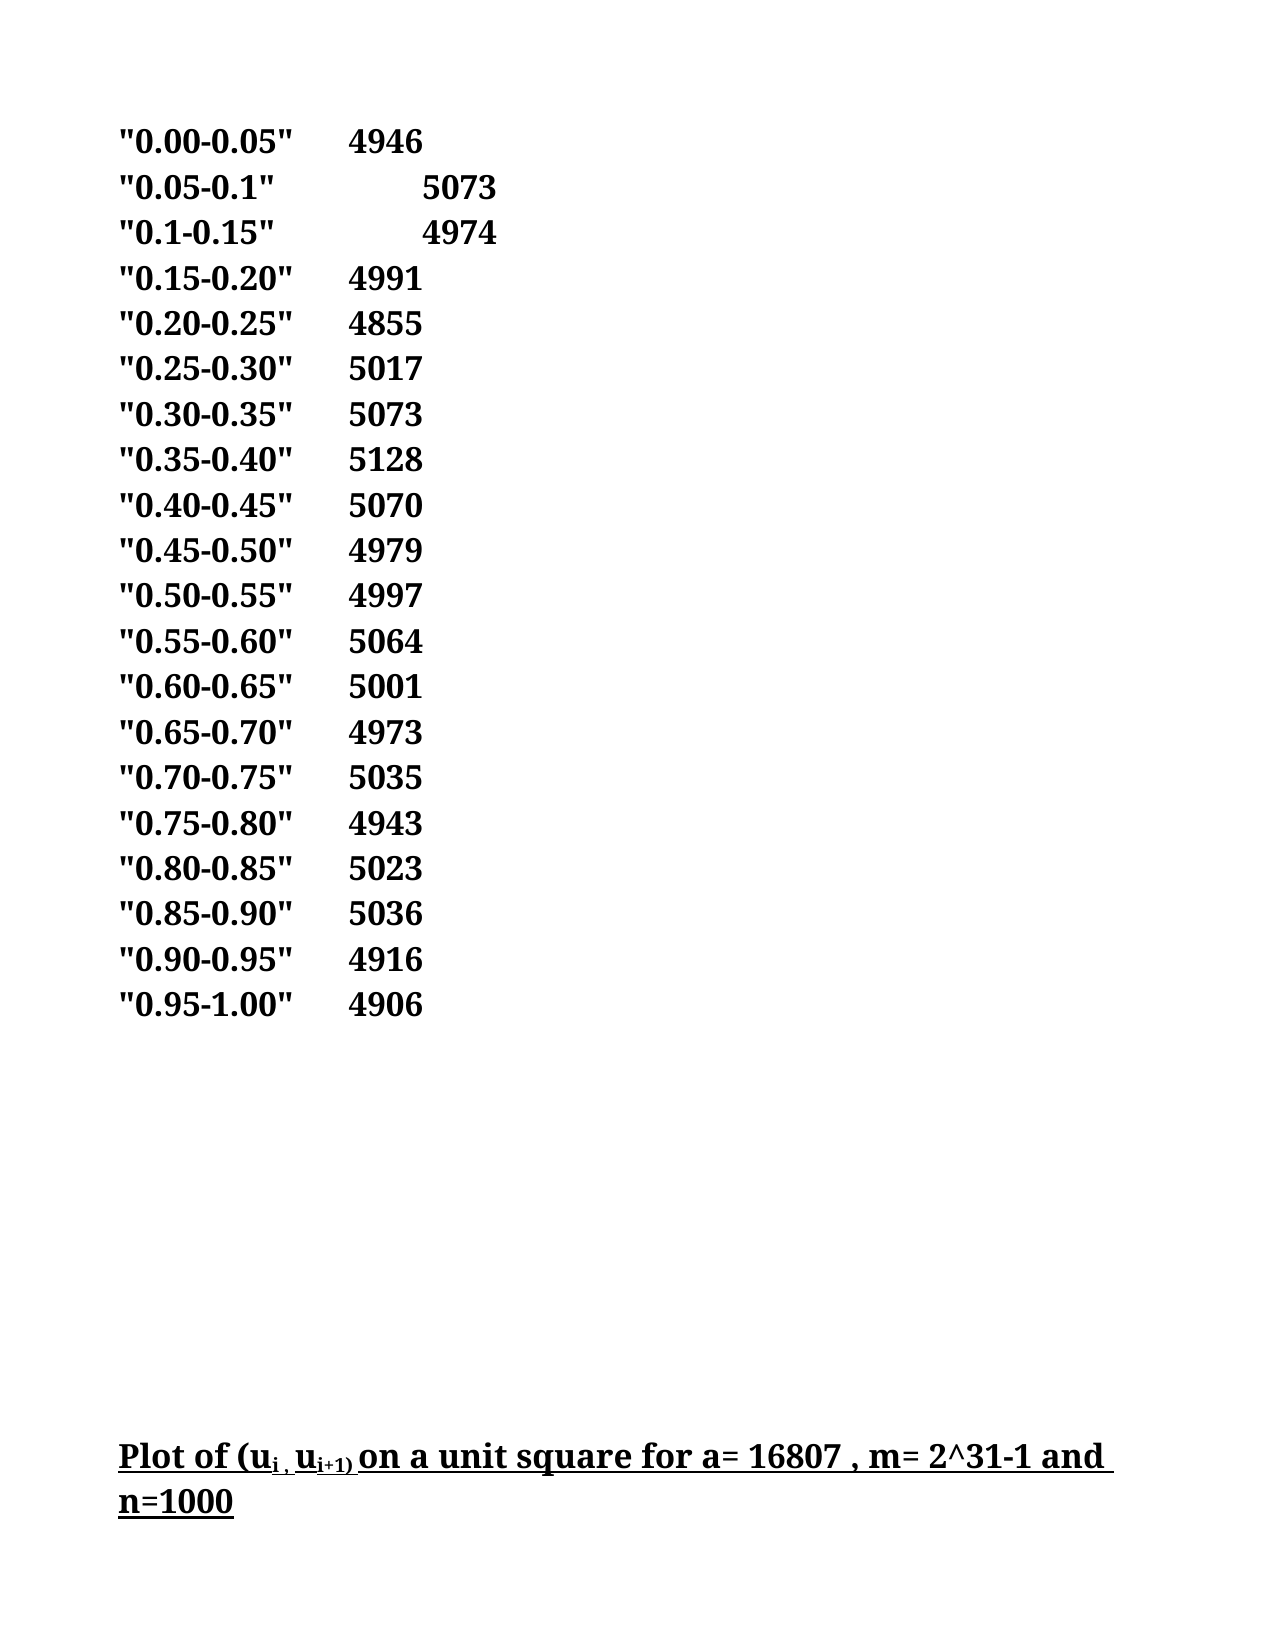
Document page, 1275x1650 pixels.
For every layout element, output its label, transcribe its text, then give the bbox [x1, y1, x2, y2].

text "0.70-0.75" 5035 [118, 754, 1157, 799]
text "0.25-0.30" 5017 [118, 345, 1157, 391]
text "0.1-0.15" 4974 [118, 209, 1157, 254]
text "0.20-0.25" 4855 [118, 300, 1157, 345]
text "0.35-0.40" 5128 [118, 436, 1157, 481]
text "0.30-0.35" 5073 [118, 391, 1157, 436]
text "0.80-0.85" 5023 [118, 845, 1157, 890]
text "0.75-0.80" 4943 [118, 799, 1157, 845]
text "0.60-0.65" 5001 [118, 663, 1157, 708]
text "0.85-0.90" 5036 [118, 890, 1157, 936]
text "0.45-0.50" 4979 [118, 527, 1157, 572]
text "0.15-0.20" 4991 [118, 254, 1157, 300]
text "0.90-0.95" 4916 [118, 936, 1157, 981]
text "0.00-0.05" 4946 [118, 118, 1157, 163]
text "0.50-0.55" 4997 [118, 572, 1157, 618]
text "0.95-1.00" 4906 [118, 981, 1157, 1026]
text Plot of (ui , ui+1) on a unit square for a= 16807 , m= 2^31-1 and n=1000 [118, 1432, 1157, 1523]
text "0.65-0.70" 4973 [118, 708, 1157, 754]
text "0.55-0.60" 5064 [118, 618, 1157, 663]
text "0.40-0.45" 5070 [118, 481, 1157, 527]
text "0.05-0.1" 5073 [118, 163, 1157, 209]
